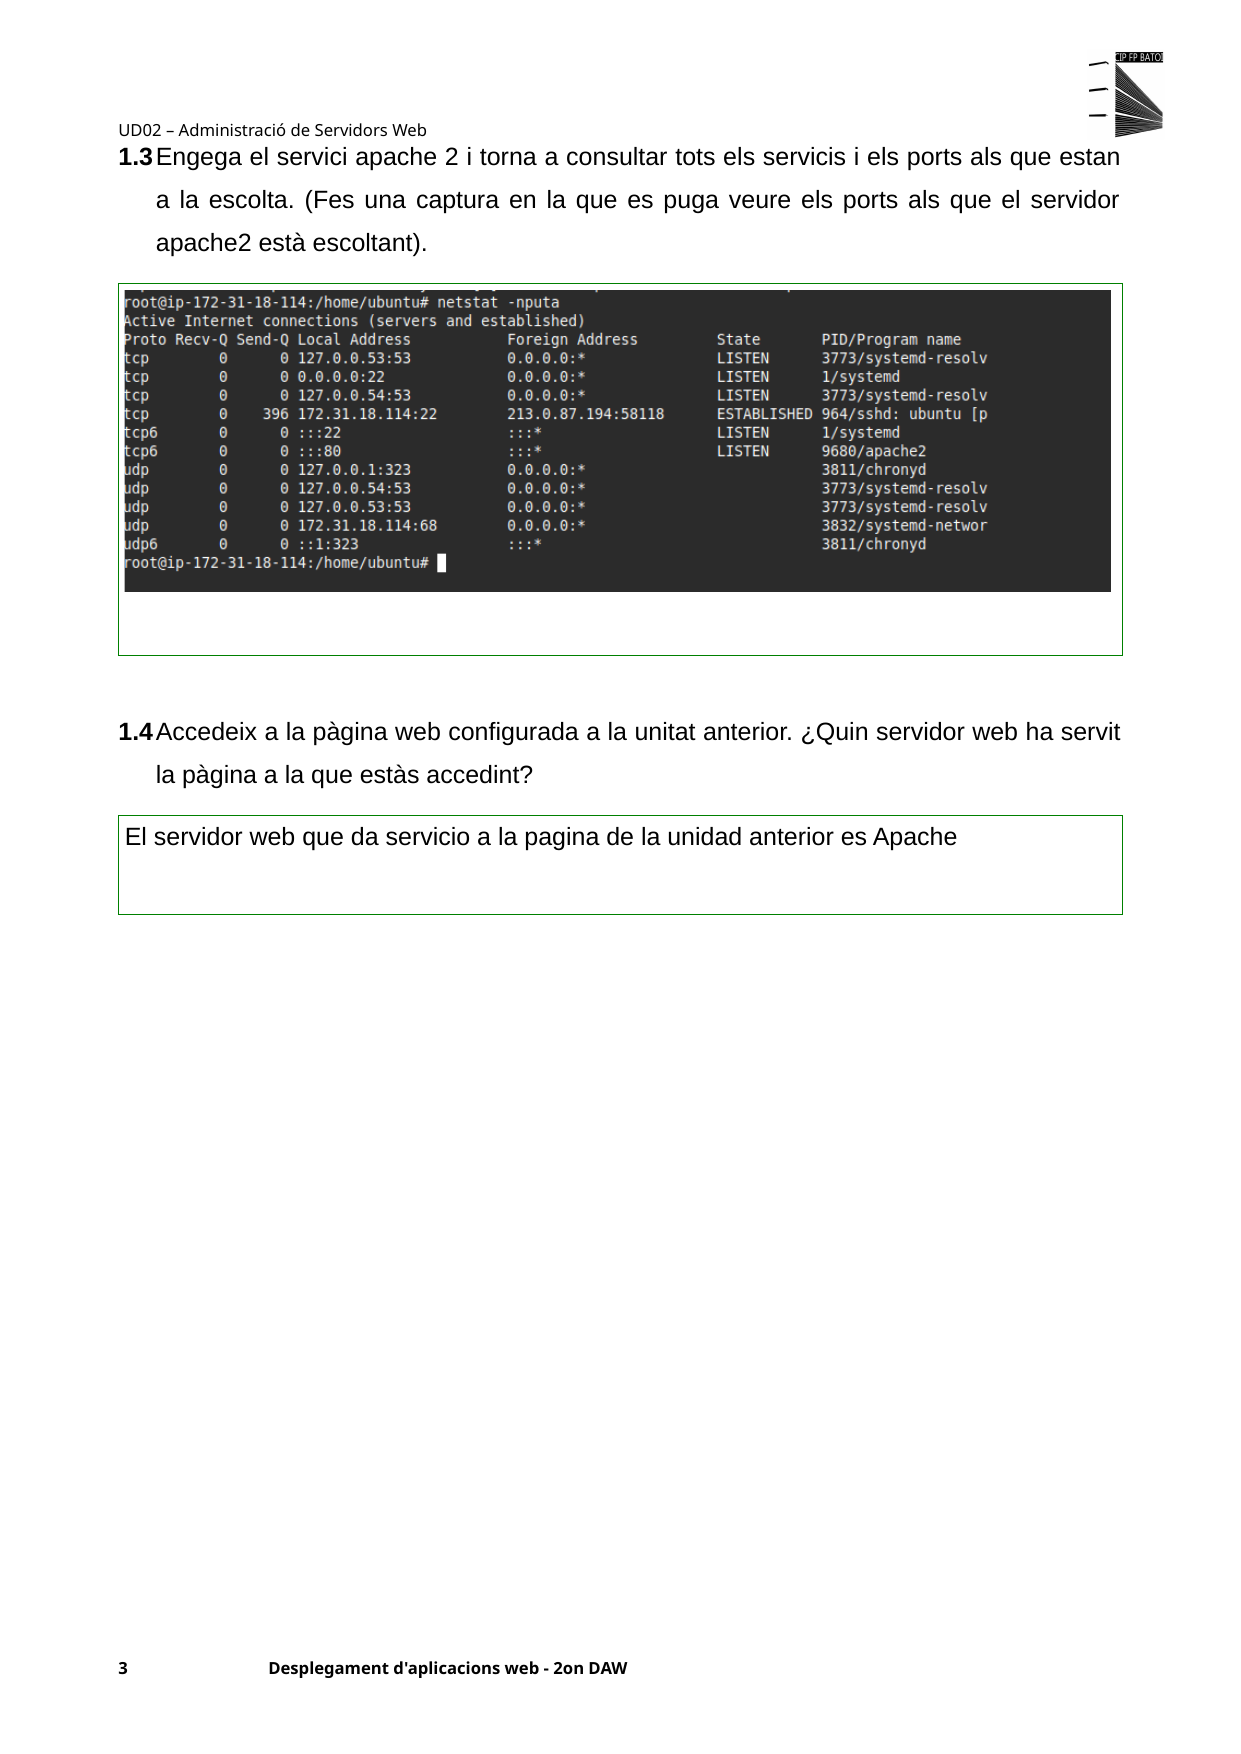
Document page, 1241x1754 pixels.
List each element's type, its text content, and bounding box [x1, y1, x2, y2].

picture [1087, 49, 1165, 140]
list Engega el servici apache 2 i torna a consultar tots els servicis i els ports als que estan a la escolta. (Fes una captura en la que es puga veure els ports als que el servidor apache2 està escoltant). [118, 142, 1122, 257]
table_header El servidor web que da servicio a la pagina de la unidad anterior es Apache [119, 816, 1122, 914]
list Accedeix a la pàgina web configurada a la unitat anterior. ¿Quin servidor web ha servit la pàgina a la que estàs accedint? [118, 717, 1122, 789]
picture [124, 290, 1111, 592]
table_header [119, 284, 1122, 655]
